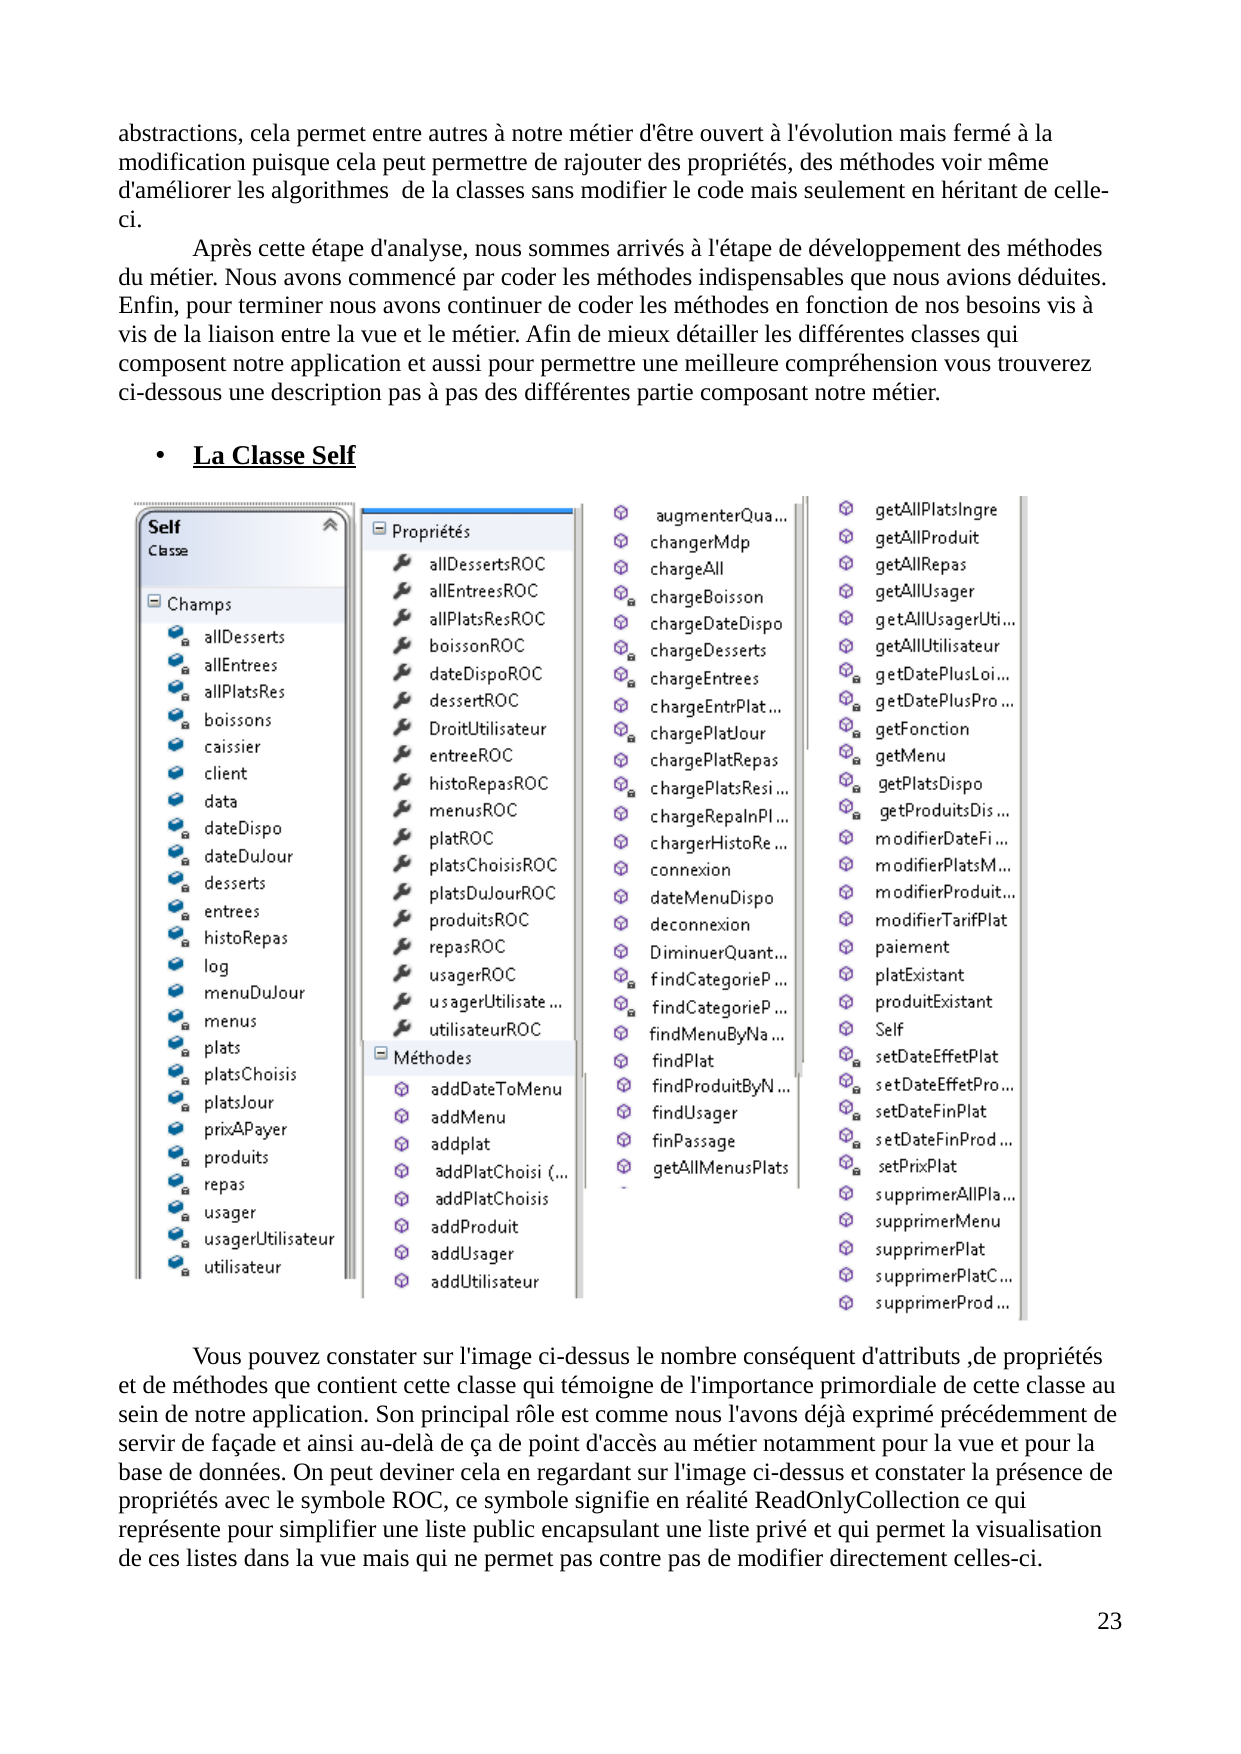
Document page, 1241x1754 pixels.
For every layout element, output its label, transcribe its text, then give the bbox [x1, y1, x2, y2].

text Vous pouvez constater sur l'image ci-dessus le nombre conséquent d'attributs ,de propriétés et de méthodes que contient cette classe qui témoigne de l'importance primordiale de cette classe au sein de notre application. Son principal rôle est comme nous l'avons déjà exprimé précédemment de servir de façade et ainsi au-delà de ça de point d'accès au métier notamment pour la vue et pour la base de données. On peut deviner cela en regardant sur l'image ci-dessus et constater la présence de propriétés avec le symbole ROC, ce symbole signifie en réalité ReadOnlyCollection ce qui représente pour simplifier une liste public encapsulant une liste privé et qui permet la visualisation de ces listes dans la vue mais qui ne permet pas contre pas de modifier directement celles-ci. [118, 470, 1122, 1572]
list La Classe Self [156, 439, 1122, 470]
text abstractions, cela permet entre autres à notre métier d'être ouvert à l'évolution mais fermé à la modification puisque cela peut permettre de rajouter des propriétés, des méthodes voir même d'améliorer les algorithmes de la classes sans modifier le code mais seulement en héritant de celle-ci. [118, 118, 1122, 233]
picture [133, 496, 1056, 1340]
text Après cette étape d'analyse, nous sommes arrivés à l'étape de développement des méthodes du métier. Nous avons commencé par coder les méthodes indispensables que nous avions déduites. Enfin, pour terminer nous avons continuer de coder les méthodes en fonction de nos besoins vis à vis de la liaison entre la vue et le métier. Afin de mieux détailler les différentes classes qui composent notre application et aussi pour permettre une meilleure compréhension vous trouverez ci-dessous une description pas à pas des différentes partie composant notre métier. [118, 233, 1122, 406]
